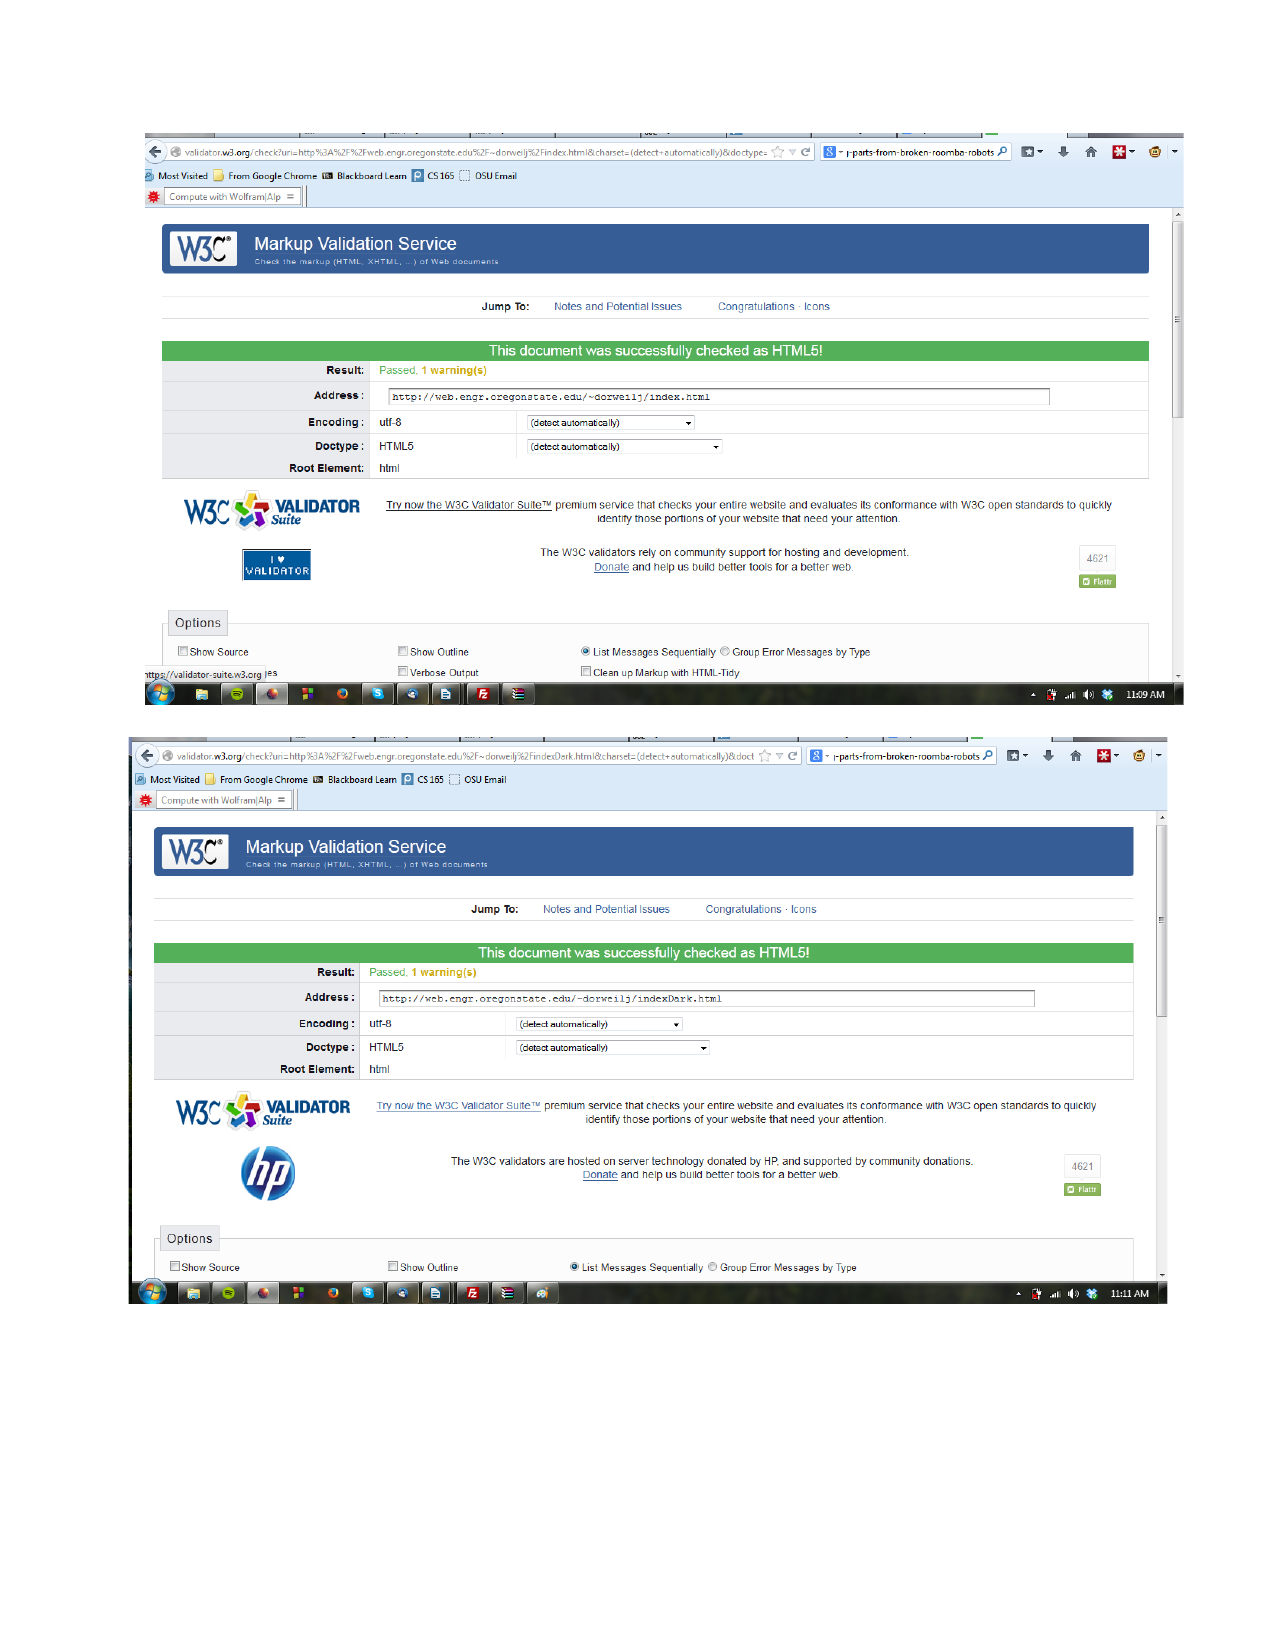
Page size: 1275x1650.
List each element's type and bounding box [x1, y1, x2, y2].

picture [128, 737, 1168, 1304]
picture [145, 133, 1184, 705]
